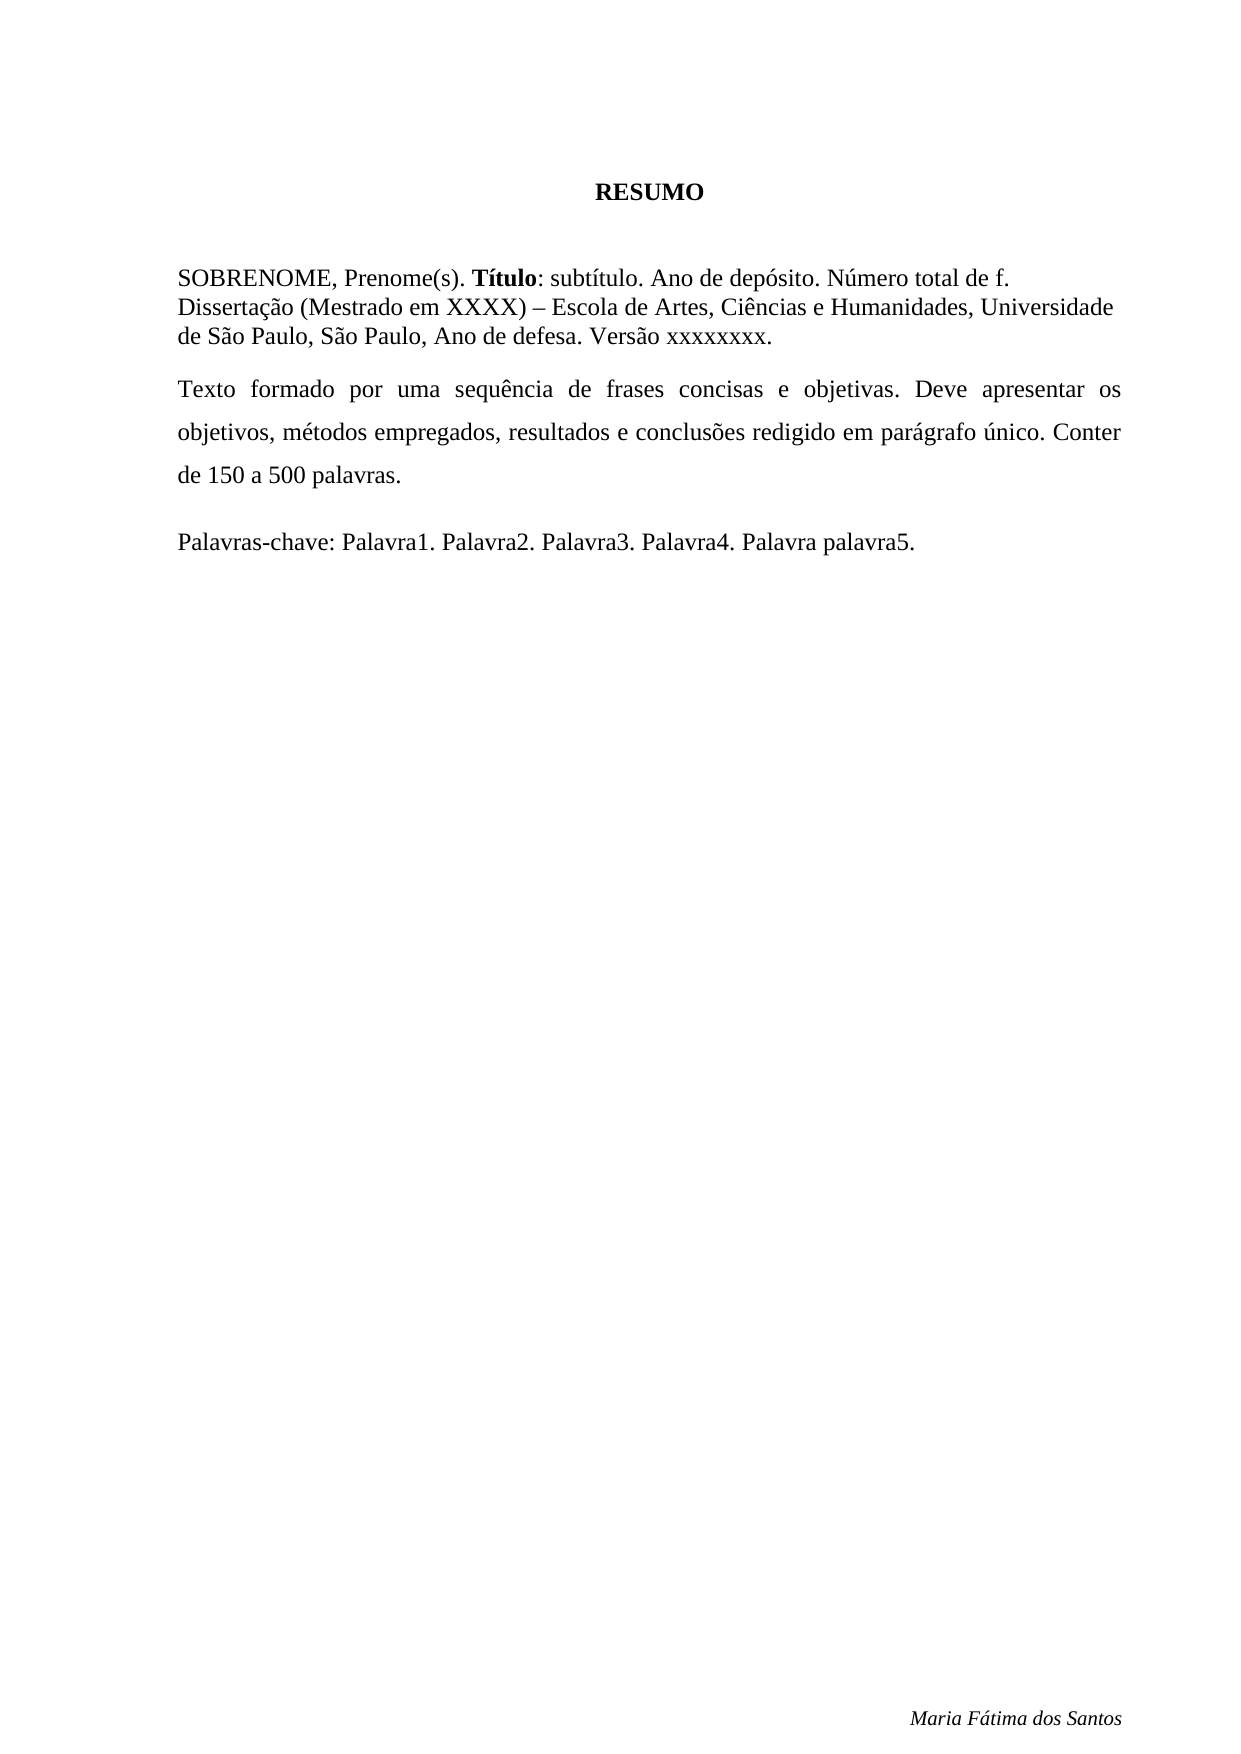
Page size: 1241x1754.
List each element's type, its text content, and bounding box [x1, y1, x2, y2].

text RESUMO [177, 177, 1122, 206]
text SOBRENOME, Prenome(s). Título: subtítulo. Ano de depósito. Número total de f. Dissertação (Mestrado em XXXX) – Escola de Artes, Ciências e Humanidades, Universidade de São Paulo, São Paulo, Ano de defesa. Versão xxxxxxxx. [177, 263, 1122, 350]
text Palavras-chave: Palavra1. Palavra2. Palavra3. Palavra4. Palavra palavra5. [177, 527, 1122, 556]
text Texto formado por uma sequência de frases concisas e objetivas. Deve apresentar os objetivos, métodos empregados, resultados e conclusões redigido em parágrafo único. Conter de 150 a 500 palavras. [177, 374, 1122, 489]
